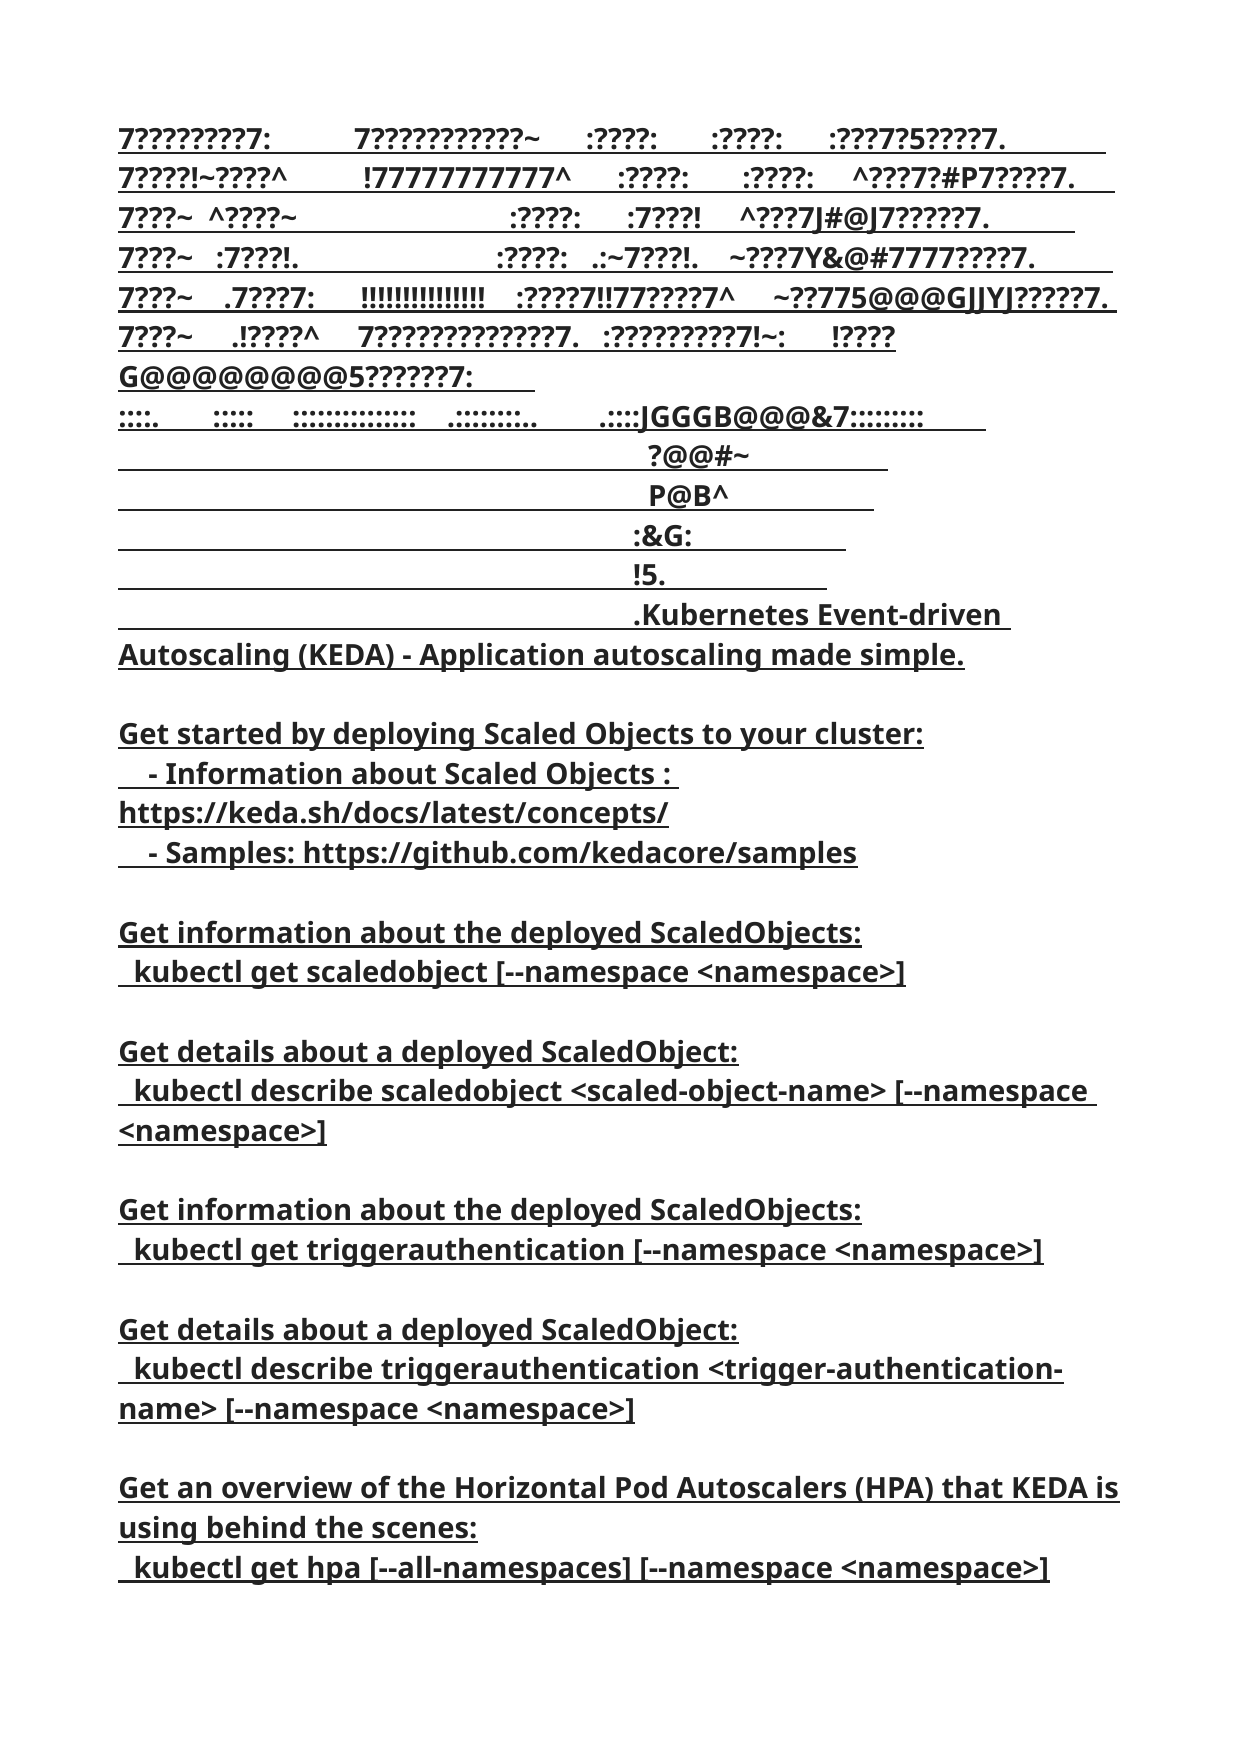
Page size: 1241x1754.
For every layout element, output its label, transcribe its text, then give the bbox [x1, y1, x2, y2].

text Get details about a deployed ScaledObject: [118, 1031, 1122, 1071]
text Get information about the deployed ScaledObjects: [118, 1190, 1122, 1229]
text 7???~ .!????^ 7?????????????7. :?????????7!~: !????G@@@@@@@@5??????7: [118, 317, 1122, 396]
text Get details about a deployed ScaledObject: [118, 1309, 1122, 1348]
text - Samples: https://github.com/kedacore/samples [118, 832, 1122, 872]
text 7???~ .7???7: !!!!!!!!!!!!!!! :????7!!77????7^ ~??775@@@GJJYJ?????7. [118, 277, 1122, 317]
text ::::. ::::: ::::::::::::::: .::::::::.. .::::JGGGB@@@&7::::::::: [118, 396, 1122, 436]
text Get an overview of the Horizontal Pod Autoscalers (HPA) that KEDA is using behind the scenes: [118, 1467, 1122, 1547]
text 7????????7: 7???????????~ :????: :????: :???7?5????7. [118, 118, 1122, 158]
text kubectl describe scaledobject <scaled-object-name> [--namespace <namespace>] [118, 1071, 1122, 1150]
text kubectl get scaledobject [--namespace <namespace>] [118, 952, 1122, 991]
text 7????!~????^ !77777777777^ :????: :????: ^???7?#P7????7. [118, 158, 1122, 197]
text Get started by deploying Scaled Objects to your cluster: [118, 713, 1122, 753]
text kubectl get triggerauthentication [--namespace <namespace>] [118, 1229, 1122, 1269]
text ?@@#~ [118, 436, 1122, 475]
text !5. [118, 555, 1122, 594]
text kubectl get hpa [--all-namespaces] [--namespace <namespace>] [118, 1547, 1122, 1587]
text kubectl describe triggerauthentication <trigger-authentication-name> [--namespace <namespace>] [118, 1348, 1122, 1428]
text :&G: [118, 515, 1122, 555]
text 7???~ :7???!. :????: .:~7???!. ~???7Y&@#7777????7. [118, 237, 1122, 277]
text .Kubernetes Event-driven Autoscaling (KEDA) - Application autoscaling made simple. [118, 594, 1122, 674]
text 7???~ ^????~ :????: :7???! ^???7J#@J7?????7. [118, 197, 1122, 237]
text P@B^ [118, 475, 1122, 515]
text - Information about Scaled Objects : https://keda.sh/docs/latest/concepts/ [118, 753, 1122, 832]
text Get information about the deployed ScaledObjects: [118, 912, 1122, 952]
